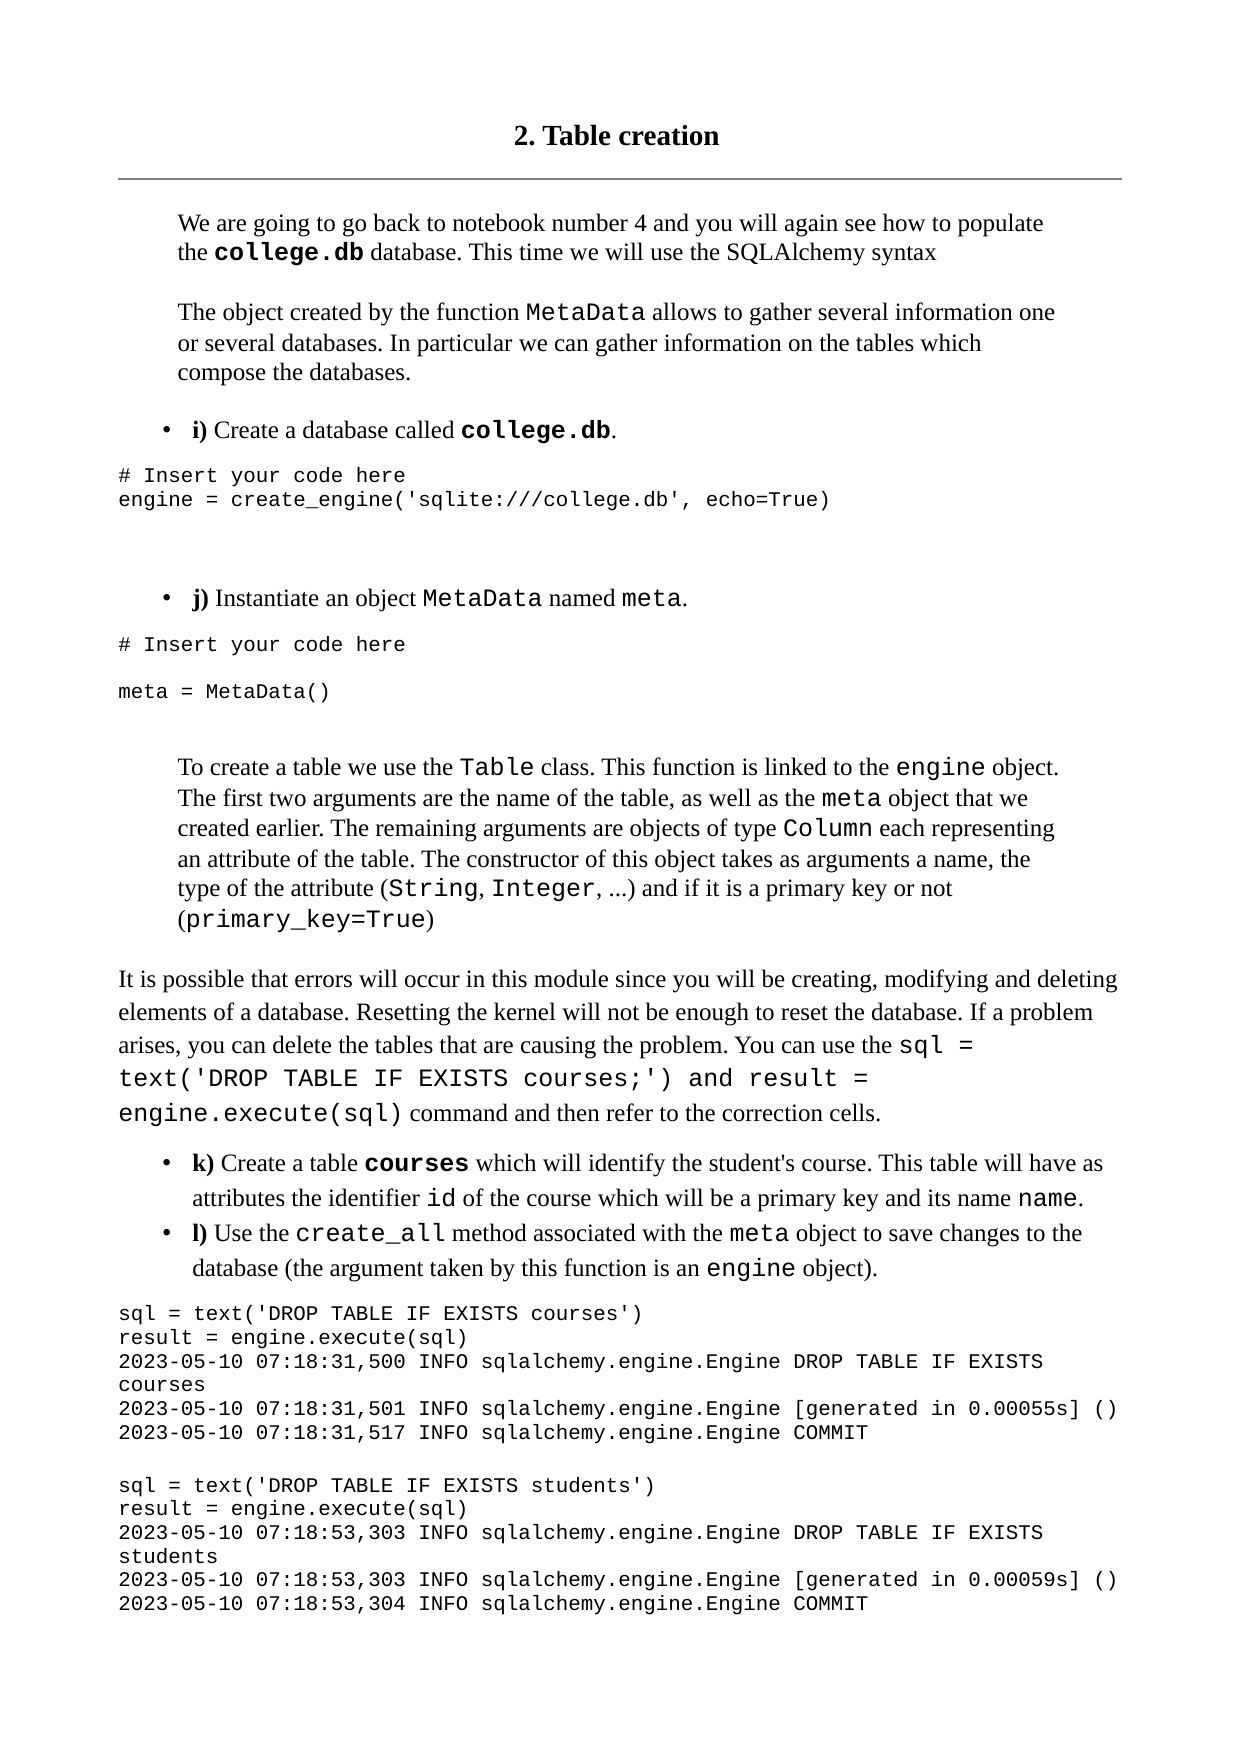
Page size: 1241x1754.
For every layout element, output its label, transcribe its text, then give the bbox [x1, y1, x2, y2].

text sql = text('DROP TABLE IF EXISTS students') [118, 1475, 1122, 1498]
text The object created by the function MetaData allows to gather several information one or several databases. In particular we can gather information on the tables which compose the databases. [177, 297, 1063, 386]
text 2023-05-10 07:18:31,500 INFO sqlalchemy.engine.Engine DROP TABLE IF EXISTS courses [118, 1351, 1122, 1398]
text We are going to go back to notebook number 4 and you will again see how to populate the college.db database. This time we will use the SQLAlchemy syntax [177, 208, 1063, 268]
text 2023-05-10 07:18:53,303 INFO sqlalchemy.engine.Engine [generated in 0.00059s] () [118, 1569, 1122, 1593]
list j) Instantiate an object MetaData named meta. [162, 583, 1122, 614]
list l) Use the create_all method associated with the meta object to save changes to the database (the argument taken by this function is an engine object). [162, 1218, 1122, 1284]
text ​ [118, 513, 1122, 536]
text 2023-05-10 07:18:31,517 INFO sqlalchemy.engine.Engine COMMIT [118, 1422, 1122, 1445]
text result = engine.execute(sql) [118, 1498, 1122, 1522]
text meta = MetaData() [118, 681, 1122, 704]
text To create a table we use the Table class. This function is linked to the engine object. The first two arguments are the name of the table, as well as the meta object that we created earlier. The remaining arguments are objects of type Column each representing an attribute of the table. The constructor of this object takes as arguments a name, the type of the attribute (String, Integer, ...) and if it is a primary key or not (primary_key=True) [177, 752, 1063, 935]
text ​ [118, 560, 1122, 583]
list k) Create a table courses which will identify the student's course. This table will have as attributes the identifier id of the course which will be a primary key and its name name. [162, 1148, 1122, 1214]
text 2023-05-10 07:18:53,304 INFO sqlalchemy.engine.Engine COMMIT [118, 1593, 1122, 1617]
text result = engine.execute(sql) [118, 1327, 1122, 1351]
text ​ [118, 728, 1122, 752]
list i) Create a database called college.db. [162, 415, 1122, 446]
text ​ [118, 704, 1122, 728]
text It is possible that errors will occur in this module since you will be creating, modifying and deleting elements of a database. Resetting the kernel will not be enough to reset the database. If a problem arises, you can delete the tables that are causing the problem. You can use the sql = text('DROP TABLE IF EXISTS courses;') and result = engine.execute(sql) command and then refer to the correction cells. [118, 964, 1122, 1129]
text 2023-05-10 07:18:31,501 INFO sqlalchemy.engine.Engine [generated in 0.00055s] () [118, 1398, 1122, 1422]
text # Insert your code here [118, 465, 1122, 489]
text 2023-05-10 07:18:53,303 INFO sqlalchemy.engine.Engine DROP TABLE IF EXISTS students [118, 1522, 1122, 1569]
text ​ [118, 536, 1122, 560]
text # Insert your code here [118, 633, 1122, 657]
subtitle 2. Table creation [118, 118, 1122, 152]
text engine = create_engine('sqlite:///college.db', echo=True) [118, 489, 1122, 513]
text ​ [118, 657, 1122, 681]
text sql = text('DROP TABLE IF EXISTS courses') [118, 1303, 1122, 1327]
